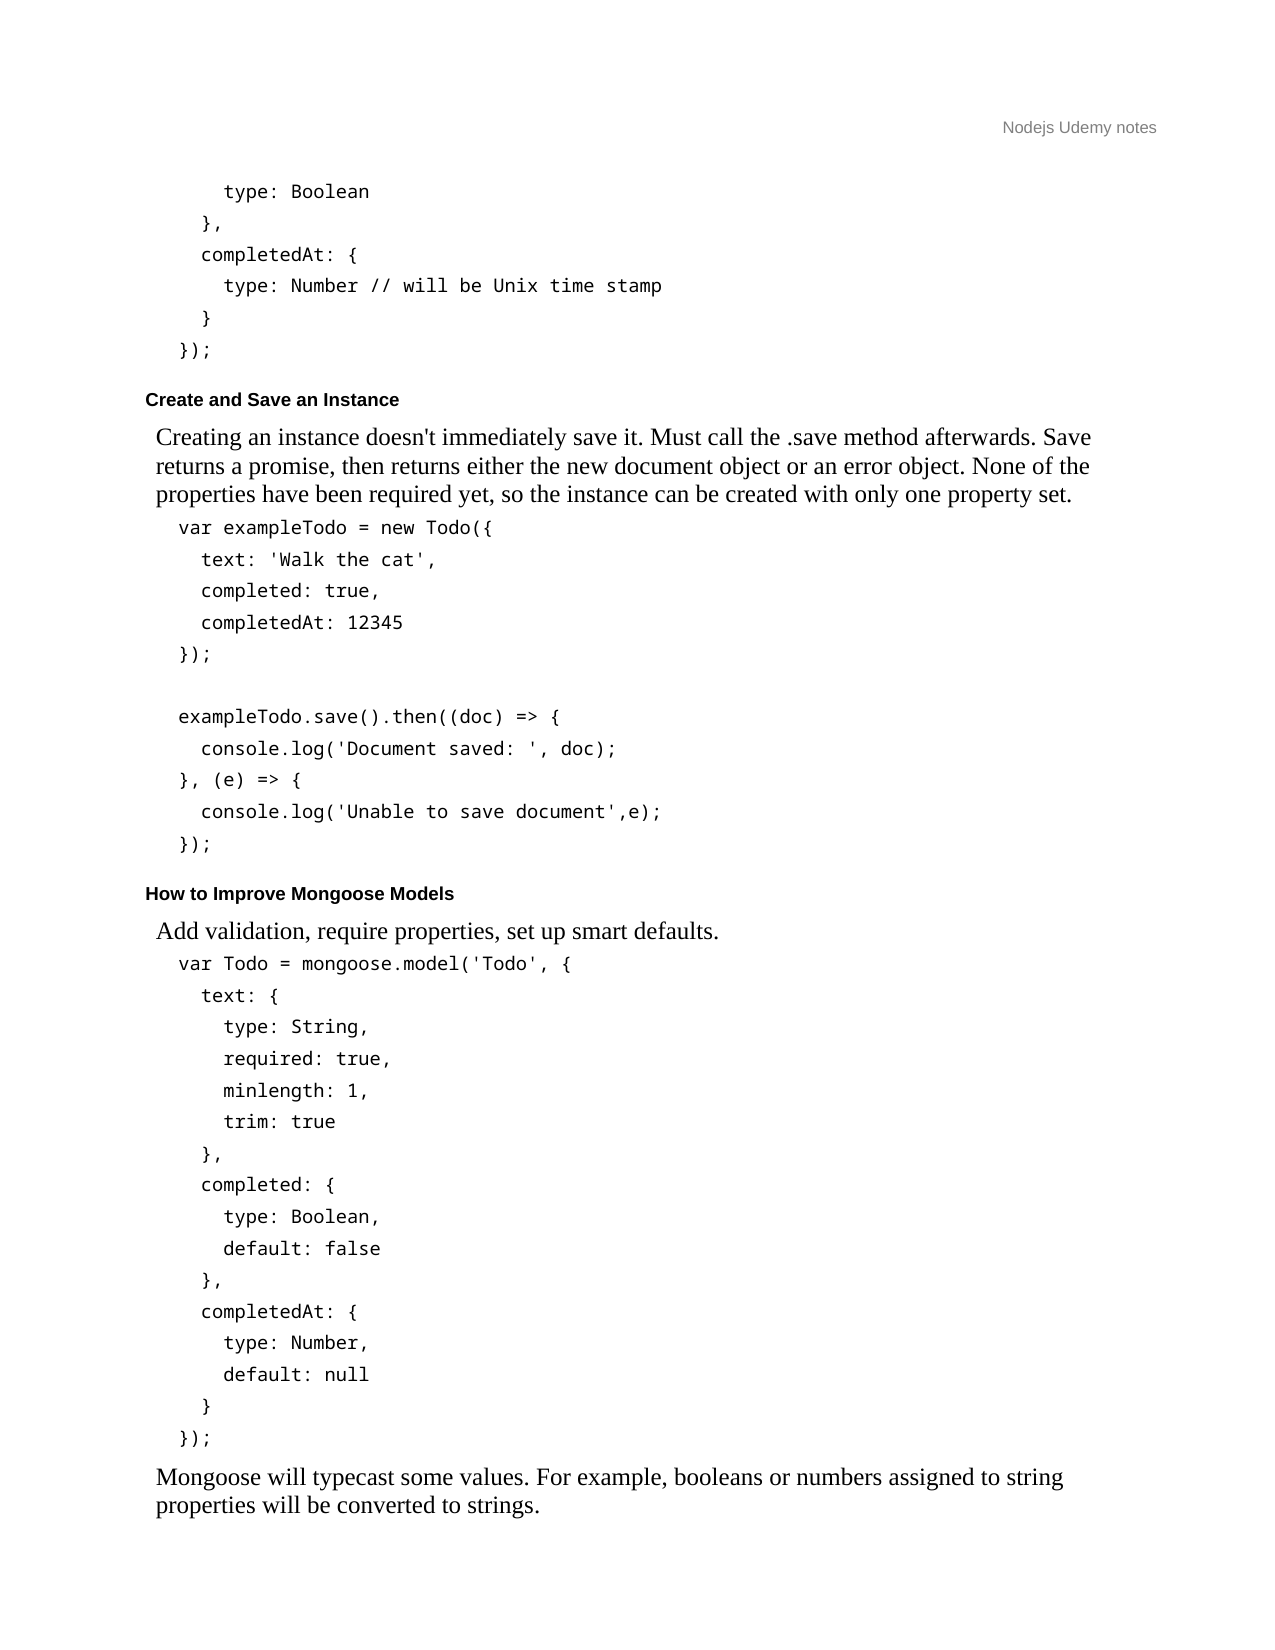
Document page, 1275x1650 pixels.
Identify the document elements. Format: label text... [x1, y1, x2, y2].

text default: false [178, 1235, 1157, 1260]
text type: Number, [178, 1329, 1157, 1355]
text completedAt: 12345 [178, 609, 1157, 634]
text text: 'Walk the cat', [178, 546, 1157, 571]
text Mongoose will typecast some values. For example, booleans or numbers assigned to string properties will be converted to strings. [156, 1462, 1157, 1519]
text completed: true, [178, 577, 1157, 603]
text }); [178, 641, 1157, 666]
text }); [178, 830, 1157, 855]
text type: String, [178, 1014, 1157, 1039]
text completed: { [178, 1172, 1157, 1197]
text }, (e) => { [178, 767, 1157, 792]
text exampleTodo.save().then((doc) => { [178, 704, 1157, 729]
subtitle How to Improve Mongoose Models [145, 882, 1157, 904]
text }); [178, 1424, 1157, 1450]
text Add validation, require properties, set up smart defaults. [156, 916, 1157, 945]
text }, [178, 1266, 1157, 1292]
text console.log('Unable to save document',e); [178, 798, 1157, 824]
text completedAt: { [178, 1298, 1157, 1323]
text type: Number // will be Unix time stamp [178, 273, 1157, 298]
text }); [178, 336, 1157, 361]
text completedAt: { [178, 241, 1157, 267]
text trim: true [178, 1108, 1157, 1134]
text minlength: 1, [178, 1077, 1157, 1102]
subtitle Create and Save an Instance [145, 388, 1157, 410]
text var exampleTodo = new Todo({ [178, 514, 1157, 540]
text console.log('Document saved: ', doc); [178, 735, 1157, 761]
text Creating an instance doesn't immediately save it. Must call the .save method afterwards. Save returns a promise, then returns either the new document object or an error object. None of the properties have been required yet, so the instance can be created with only one property set. [156, 422, 1157, 508]
text } [178, 304, 1157, 330]
text type: Boolean [178, 178, 1157, 204]
text required: true, [178, 1045, 1157, 1071]
text type: Boolean, [178, 1203, 1157, 1229]
text }, [178, 210, 1157, 235]
text text: { [178, 982, 1157, 1008]
text default: null [178, 1361, 1157, 1387]
text var Todo = mongoose.model('Todo', { [178, 951, 1157, 976]
text }, [178, 1140, 1157, 1166]
text } [178, 1393, 1157, 1418]
